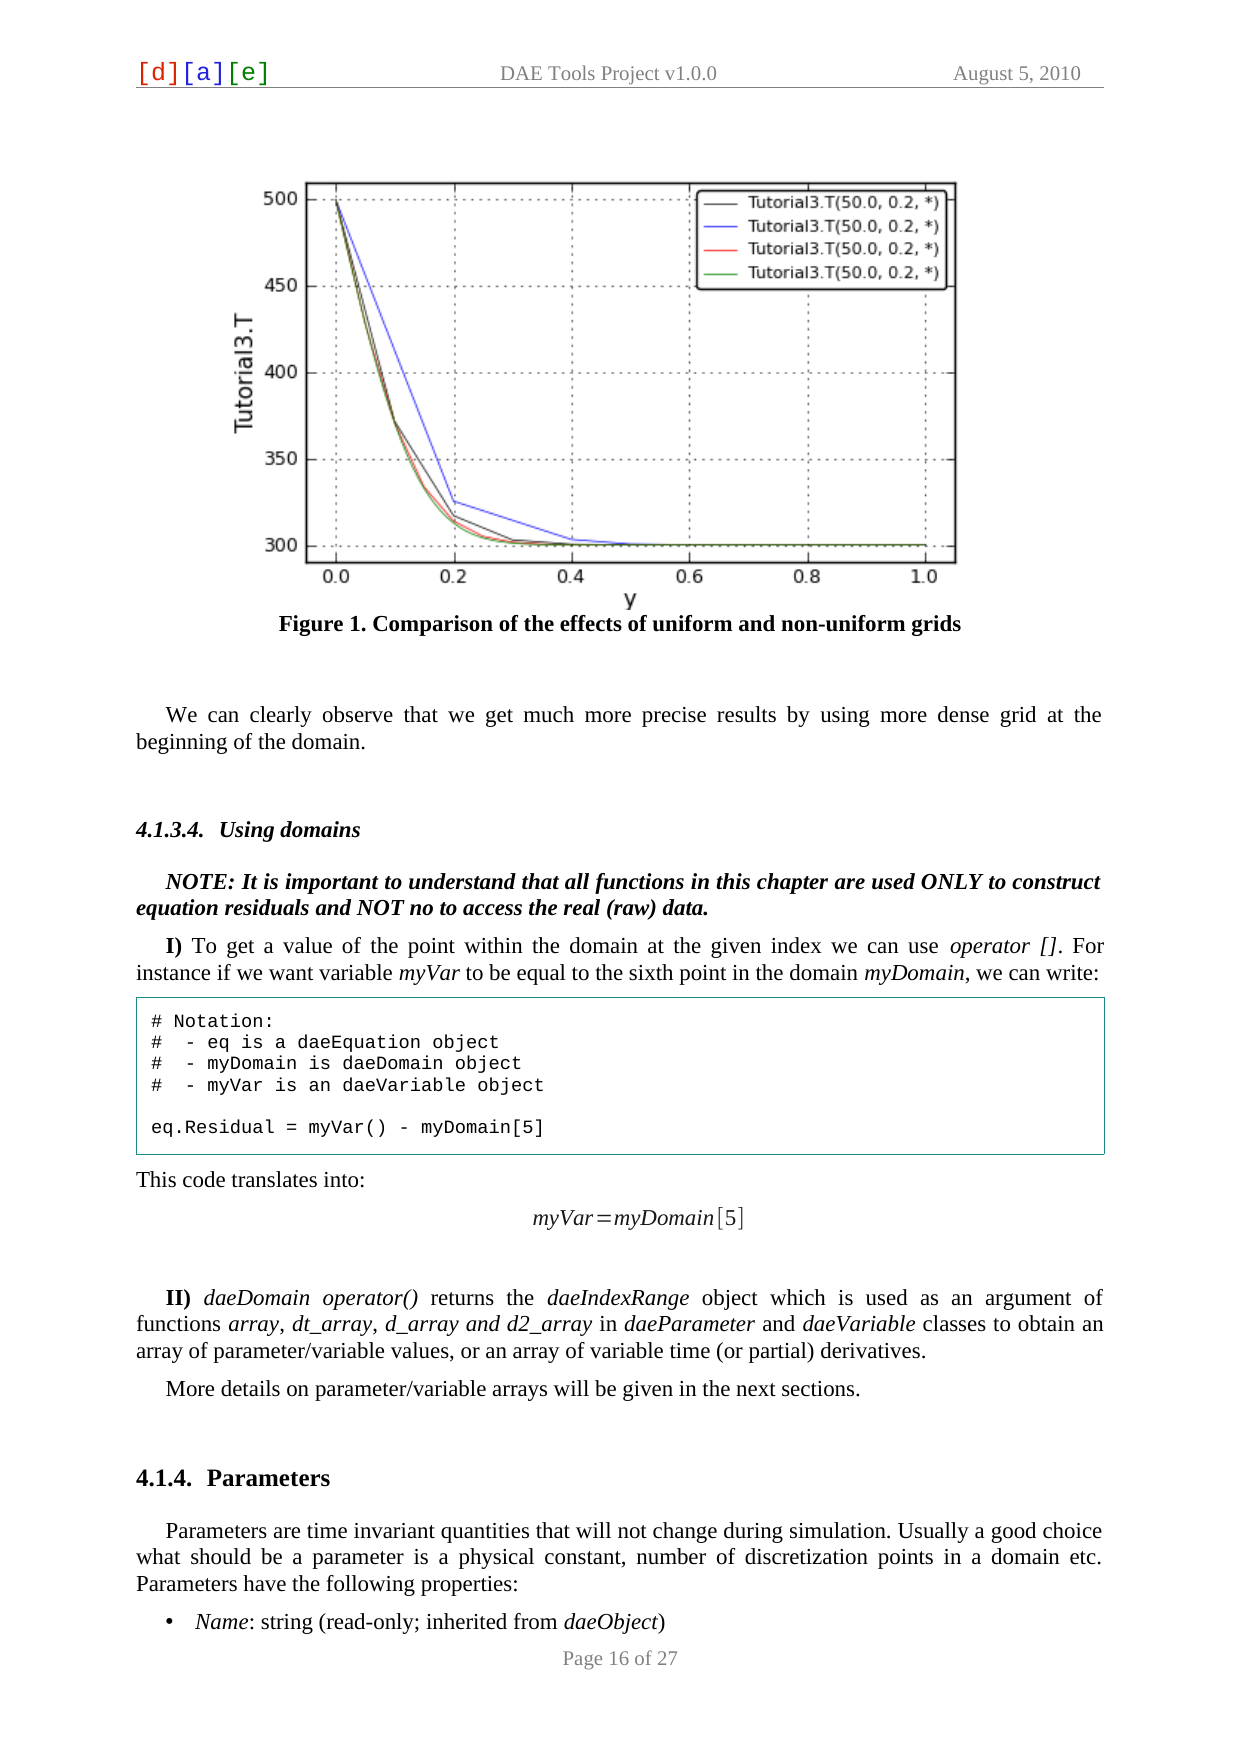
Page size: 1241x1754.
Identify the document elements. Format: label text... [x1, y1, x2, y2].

subtitle Using domains [136, 817, 1104, 843]
text # - myVar is an daeVariable object [137, 1060, 1104, 1097]
subtitle Parameters [136, 1463, 1104, 1492]
list Name: string (read-only; inherited from daeObject) [165, 1608, 1104, 1634]
text We can clearly observe that we get much more precise results by using more dense grid at the beginning of the domain. [136, 702, 1104, 754]
text Figure 1. Comparison of the effects of uniform and non-uniform grids [203, 610, 1037, 636]
text Parameters are time invariant quantities that will not change during simulation. Usually a good choice what should be a parameter is a physical constant, number of discretization points in a domain etc. Parameters have the following properties: [136, 1517, 1104, 1596]
text eq.Residual = myVar() - myDomain[5] [137, 1103, 1104, 1154]
picture [202, 135, 1038, 610]
text NOTE: It is important to understand that all functions in this chapter are used ONLY to construct equation residuals and NOT no to access the real (raw) data. [136, 868, 1104, 920]
text # - eq is a daeEquation object [137, 1018, 1104, 1039]
text II) daeDomain operator() returns the daeIndexRange object which is used as an argument of functions array, dt_array, d_array and d2_array in daeParameter and daeVariable classes to obtain an array of parameter/variable values, or an array of variable time (or partial) derivatives. [136, 1284, 1104, 1363]
text More details on parameter/variable arrays will be given in the next sections. [136, 1375, 1104, 1401]
text # Notation: [137, 998, 1104, 1018]
text I) To get a value of the point within the domain at the given index we can use operator []. For instance if we want variable myVar to be equal to the sixth point in the domain myDomain, we can write: [136, 932, 1104, 985]
text This code translates into: [136, 1166, 1104, 1192]
text # - myDomain is daeDomain object [137, 1039, 1104, 1060]
